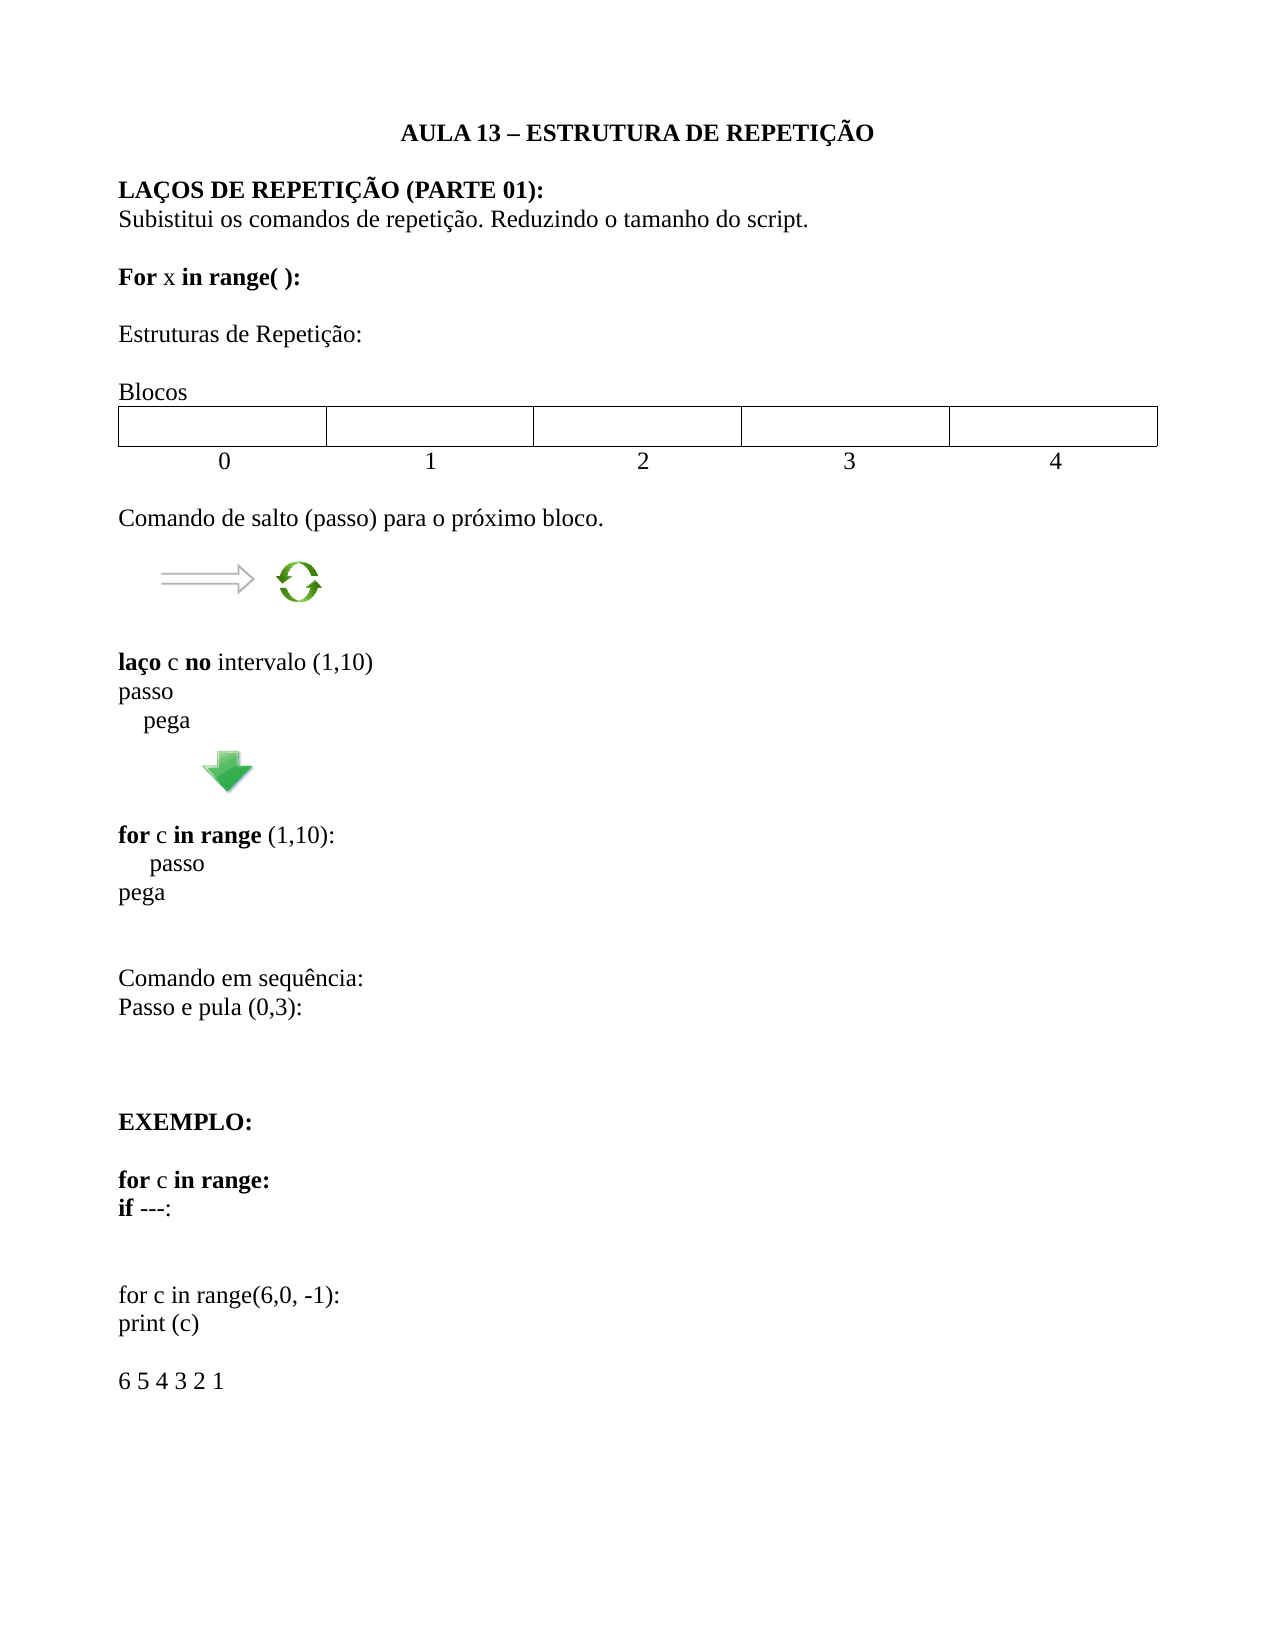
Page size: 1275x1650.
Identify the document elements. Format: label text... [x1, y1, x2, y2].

table_header [950, 407, 1157, 446]
text EXEMPLO: [118, 1107, 1157, 1136]
table_header [534, 407, 741, 446]
text passo [118, 848, 1157, 877]
text passo [118, 676, 1157, 705]
text Subistitui os comandos de repetição. Reduzindo o tamanho do script. [118, 204, 1157, 233]
text for c in range(6,0, -1): [118, 1280, 1157, 1308]
text Passo e pula (0,3): [118, 992, 1157, 1021]
text AULA 13 – ESTRUTURA DE REPETIÇÃO [118, 118, 1157, 147]
text Comando em sequência: [118, 963, 1157, 992]
text laço c no intervalo (1,10) [118, 647, 1157, 676]
text pega [118, 877, 1157, 906]
text 0 1 2 3 4 [118, 447, 1157, 475]
text For x in range( ): [118, 262, 1157, 291]
text LAÇOS DE REPETIÇÃO (PARTE 01): [118, 176, 1157, 204]
text for c in range: [118, 1165, 1157, 1193]
table_header [327, 407, 533, 446]
text 6 5 4 3 2 1 [118, 1366, 1157, 1395]
table_header [742, 407, 949, 446]
text Comando de salto (passo) para o próximo bloco. [118, 503, 1157, 532]
text Blocos [118, 377, 1157, 406]
text pega [118, 705, 1157, 733]
text Estruturas de Repetição: [118, 319, 1157, 348]
text if ---: [118, 1193, 1157, 1222]
text for c in range (1,10): [118, 820, 1157, 848]
text print (c) [118, 1308, 1157, 1337]
table_header [119, 407, 326, 446]
